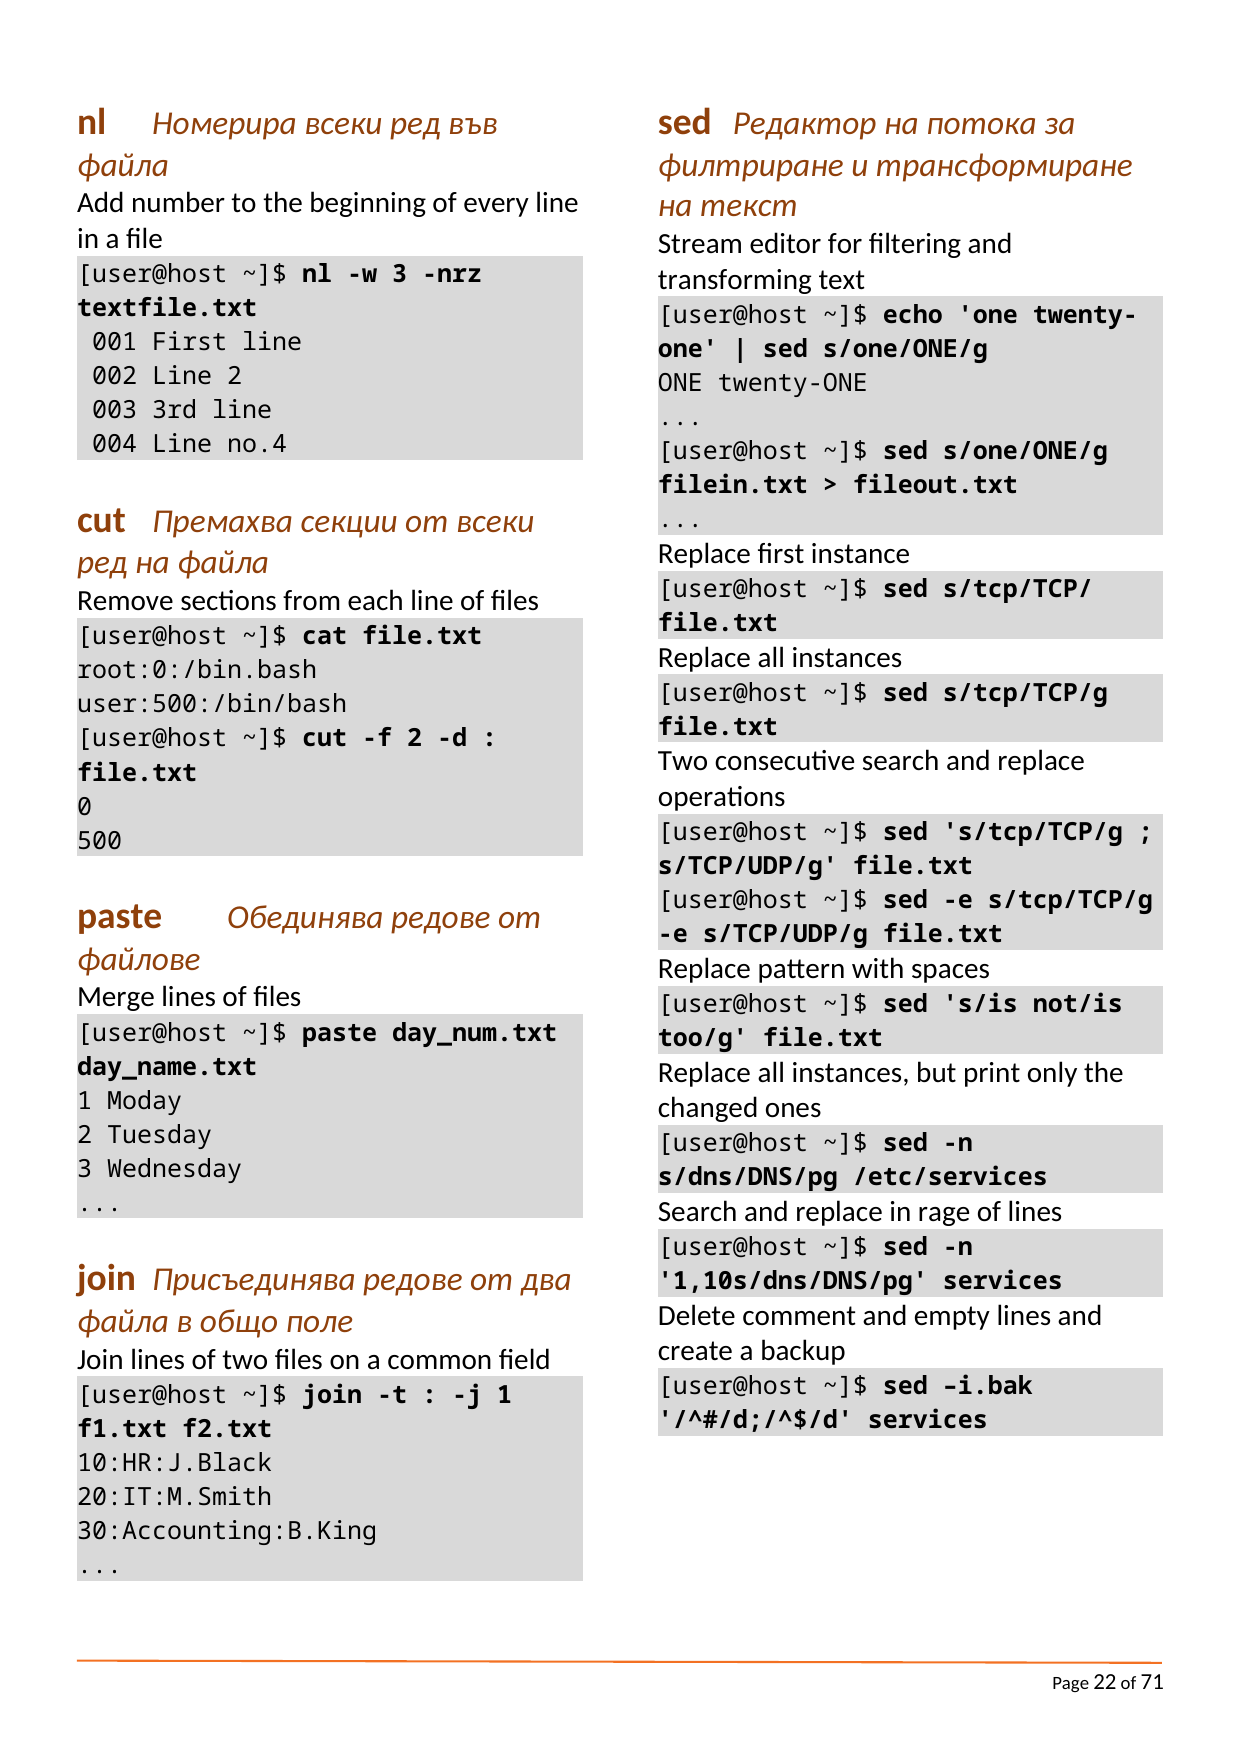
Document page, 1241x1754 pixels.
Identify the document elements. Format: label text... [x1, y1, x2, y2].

text Replace pattern with spaces [658, 950, 1163, 986]
text [user@host ~]$ sed 's/is not/is too/g' file.txt [658, 986, 1163, 1054]
subtitle sed Редактор на потока за филтриране и трансформиране на текст [658, 98, 1163, 225]
text Delete comment and empty lines and create a backup [658, 1297, 1163, 1368]
text [user@host ~]$ sed -e s/tcp/TCP/g -e s/TCP/UDP/g file.txt [658, 882, 1163, 950]
text ... [658, 399, 1163, 433]
text [user@host ~]$ sed 's/tcp/TCP/g ; s/TCP/UDP/g' file.txt [658, 814, 1163, 882]
text ... [77, 1184, 583, 1218]
subtitle cut Премахва секции от всеки ред на файла [77, 496, 583, 582]
text Add number to the beginning of every line in a file [77, 184, 583, 256]
text user:500:/bin/bash [77, 686, 583, 720]
text [user@host ~]$ sed s/tcp/TCP/g file.txt [658, 674, 1163, 742]
text ... [77, 1547, 583, 1581]
text [user@host ~]$ cut -f 2 -d : file.txt [77, 720, 583, 788]
text 0 [77, 788, 583, 822]
text [user@host ~]$ sed –i.bak '/^#/d;/^$/d' services [658, 1368, 1163, 1436]
text 001 First line [77, 324, 583, 358]
text Merge lines of files [77, 978, 583, 1014]
text 20:IT:M.Smith [77, 1478, 583, 1513]
text 2 Tuesday [77, 1116, 583, 1150]
subtitle join Присъединява редове от два файла в общо поле [77, 1254, 583, 1341]
text 1 Moday [77, 1082, 583, 1116]
text [user@host ~]$ cat file.txt [77, 618, 583, 652]
subtitle paste Обединява редове от файлове [77, 892, 583, 978]
text 002 Line 2 [77, 358, 583, 392]
text Replace first instance [658, 535, 1163, 571]
text Two consecutive search and replace operations [658, 742, 1163, 814]
text Remove sections from each line of files [77, 582, 583, 618]
text [user@host ~]$ sed s/one/ONE/g filein.txt > fileout.txt [658, 433, 1163, 501]
text ... [658, 501, 1163, 535]
text Stream editor for filtering and transforming text [658, 225, 1163, 296]
text [user@host ~]$ sed -n s/dns/DNS/pg /etc/services [658, 1125, 1163, 1193]
text [user@host ~]$ sed s/tcp/TCP/ file.txt [658, 571, 1163, 639]
text Search and replace in rage of lines [658, 1193, 1163, 1229]
text 003 3rd line [77, 392, 583, 426]
text 30:Accounting:B.King [77, 1513, 583, 1547]
text Replace all instances [658, 639, 1163, 674]
text ONE twenty-ONE [658, 364, 1163, 399]
text [user@host ~]$ nl -w 3 -nrz textfile.txt [77, 256, 583, 324]
text 10:HR:J.Black [77, 1444, 583, 1478]
text Replace all instances, but print only the changed ones [658, 1054, 1163, 1125]
text Join lines of two files on a common field [77, 1341, 583, 1376]
text [user@host ~]$ paste day_num.txt day_name.txt [77, 1014, 583, 1082]
text [user@host ~]$ echo 'one twenty-one' | sed s/one/ONE/g [658, 296, 1163, 364]
text 500 [77, 822, 583, 856]
text 004 Line no.4 [77, 426, 583, 460]
text [user@host ~]$ sed -n '1,10s/dns/DNS/pg' services [658, 1229, 1163, 1297]
text root:0:/bin.bash [77, 652, 583, 686]
text 3 Wednesday [77, 1150, 583, 1184]
text [user@host ~]$ join -t : -j 1 f1.txt f2.txt [77, 1376, 583, 1444]
subtitle nl Номерира всеки ред във файла [77, 98, 583, 184]
